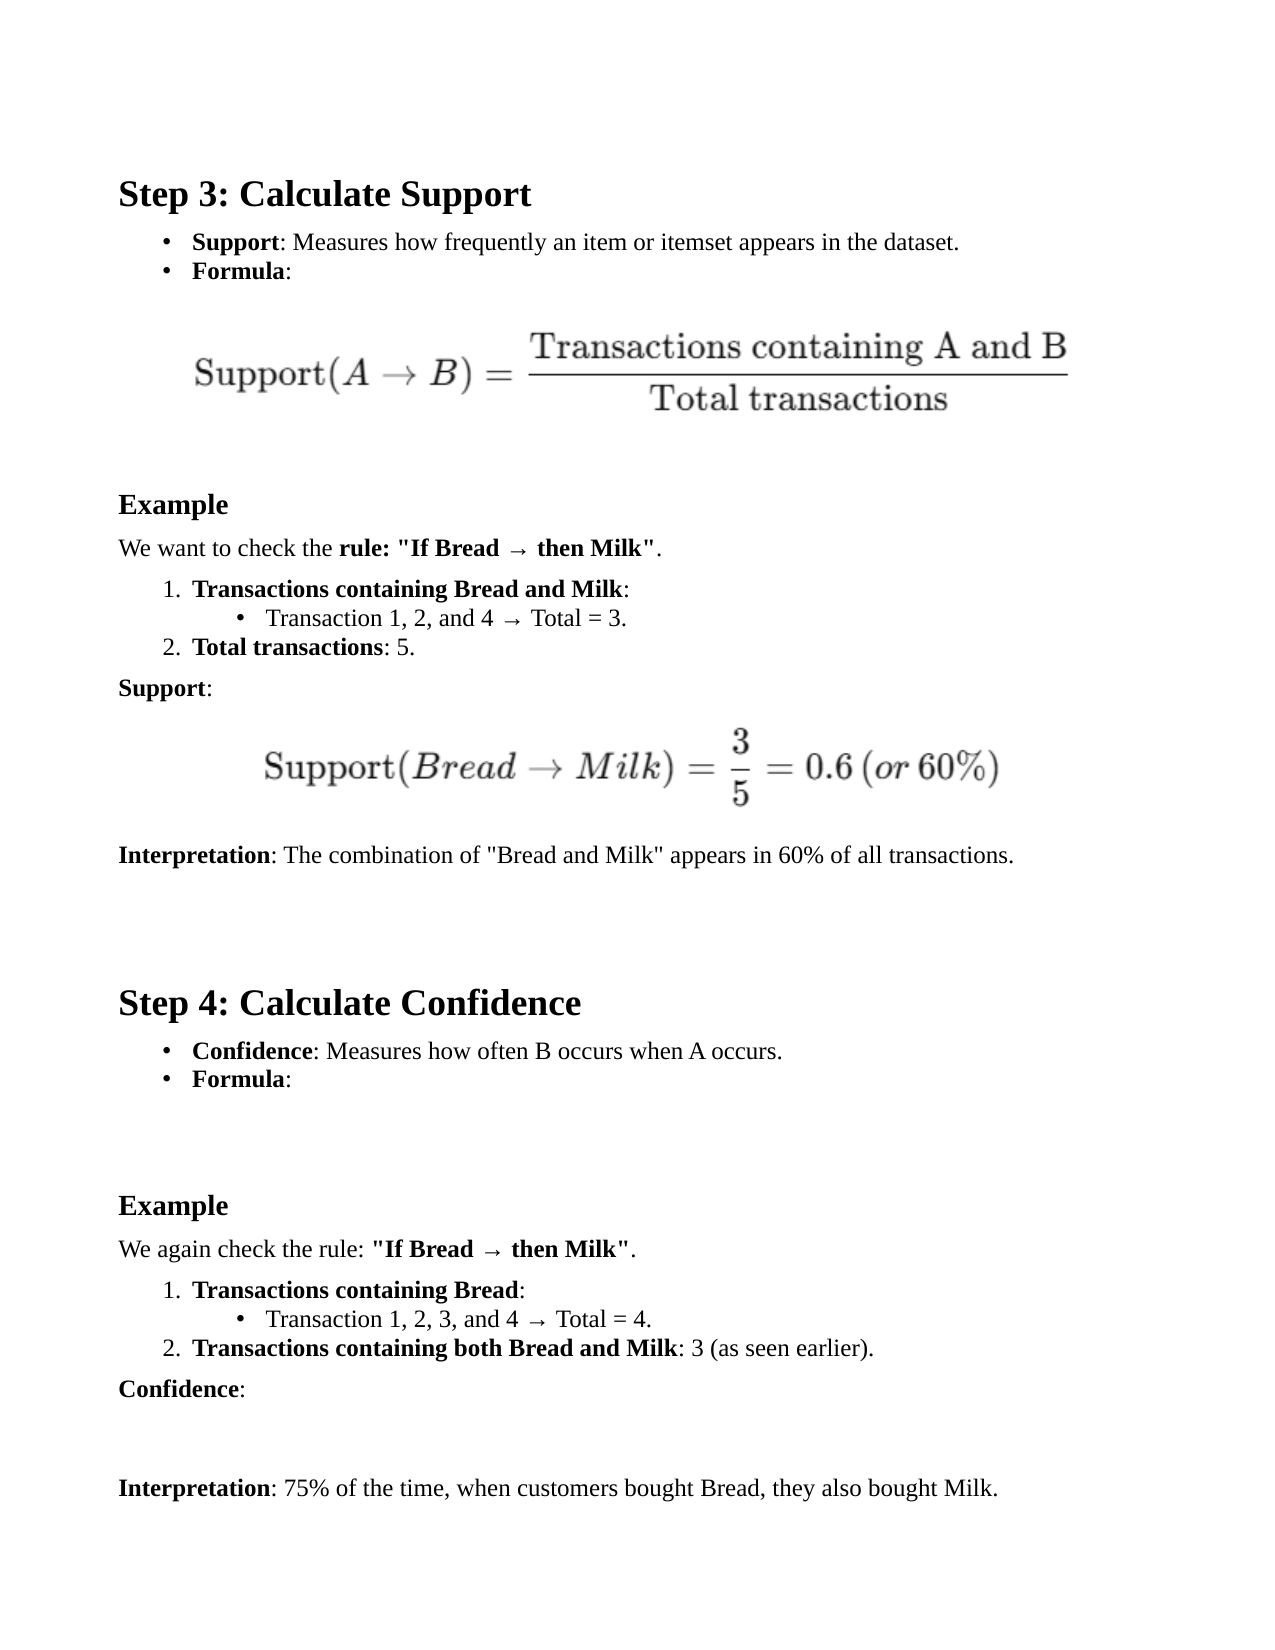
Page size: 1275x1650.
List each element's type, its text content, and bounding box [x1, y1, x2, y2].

list Formula: [162, 1064, 1157, 1093]
text We want to check the rule: "If Bread → then Milk". [118, 533, 1157, 562]
list Transaction 1, 2, 3, and 4 → Total = 4. [236, 1304, 1157, 1333]
subtitle Step 3: Calculate Support [118, 172, 1157, 215]
text Support: [118, 673, 1157, 702]
list Formula: [162, 256, 1157, 285]
list Transactions containing Bread and Milk: [162, 574, 1157, 603]
picture [253, 714, 1022, 812]
list Transactions containing both Bread and Milk: 3 (as seen earlier). [162, 1333, 1157, 1362]
list Total transactions: 5. [162, 632, 1157, 661]
text Interpretation: 75% of the time, when customers bought Bread, they also bought Milk. [118, 1473, 1157, 1502]
list Transaction 1, 2, and 4 → Total = 3. [236, 603, 1157, 632]
subtitle Example [118, 1188, 1157, 1222]
list Transactions containing Bread: [162, 1276, 1157, 1304]
list Support: Measures how frequently an item or itemset appears in the dataset. [162, 227, 1157, 256]
picture [174, 297, 1101, 434]
text We again check the rule: "If Bread → then Milk". [118, 1234, 1157, 1263]
text Interpretation: The combination of "Bread and Milk" appears in 60% of all transactions. [118, 840, 1157, 869]
list Confidence: Measures how often B occurs when A occurs. [162, 1036, 1157, 1064]
text Confidence: [118, 1374, 1157, 1403]
subtitle Step 4: Calculate Confidence [118, 980, 1157, 1023]
subtitle Example [118, 487, 1157, 521]
